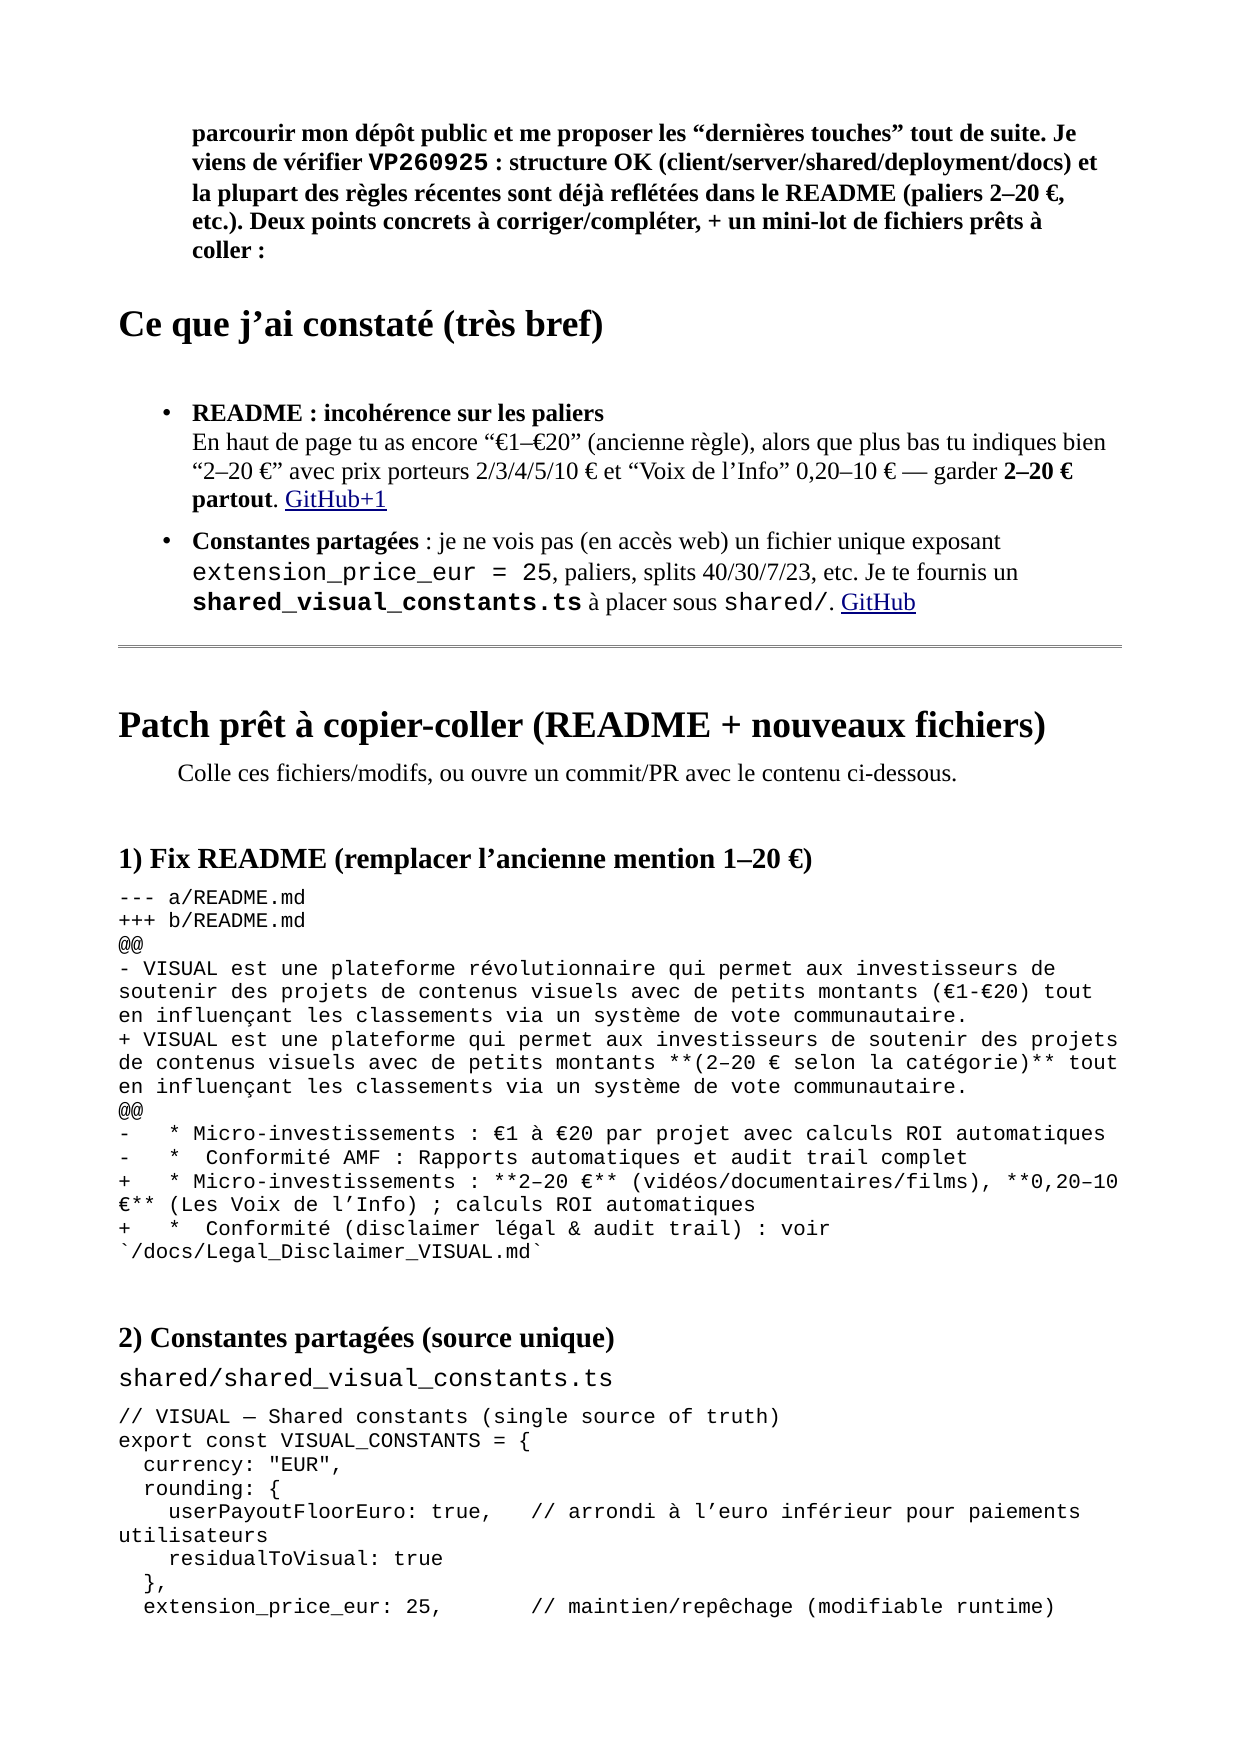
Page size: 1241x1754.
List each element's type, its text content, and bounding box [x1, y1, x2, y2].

subtitle 1) Fix README (remplacer l’ancienne mention 1–20 €) [118, 841, 1122, 874]
list Constantes partagées : je ne vois pas (en accès web) un fichier unique exposant extension_price_eur = 25, paliers, splits 40/30/7/23, etc. Je te fournis un shared_visual_constants.ts à placer sous shared/. GitHub [162, 526, 1122, 618]
text export const VISUAL_CONSTANTS = { [118, 1430, 1122, 1454]
text @@ [118, 934, 1122, 958]
text Colle ces fichiers/modifs, ou ouvre un commit/PR avec le contenu ci-dessous. [177, 758, 1063, 786]
text // VISUAL — Shared constants (single source of truth) [118, 1407, 1122, 1430]
subtitle Patch prêt à copier-coller (README + nouveaux fichiers) [118, 702, 1122, 745]
text extension_price_eur: 25, // maintien/repêchage (modifiable runtime) [118, 1596, 1122, 1619]
text }, [118, 1572, 1122, 1596]
text - VISUAL est une plateforme révolutionnaire qui permet aux investisseurs de soutenir des projets de contenus visuels avec de petits montants (€1-€20) tout en influençant les classements via un système de vote communautaire. [118, 958, 1122, 1029]
text + * Micro-investissements : **2–20 €** (vidéos/documentaires/films), **0,20–10 €** (Les Voix de l’Info) ; calculs ROI automatiques [118, 1171, 1122, 1218]
text currency: "EUR", [118, 1454, 1122, 1477]
text shared/shared_visual_constants.ts [118, 1366, 1122, 1394]
text +++ b/README.md [118, 911, 1122, 934]
text + * ️ Conformité (disclaimer légal & audit trail) : voir `/docs/Legal_Disclaimer_VISUAL.md` [118, 1218, 1122, 1265]
text --- a/README.md [118, 887, 1122, 911]
subtitle 2) Constantes partagées (source unique) [118, 1320, 1122, 1353]
text - * Micro-investissements : €1 à €20 par projet avec calculs ROI automatiques [118, 1123, 1122, 1147]
text rounding: { [118, 1477, 1122, 1501]
text userPayoutFloorEuro: true, // arrondi à l’euro inférieur pour paiements utilisateurs [118, 1501, 1122, 1548]
text @@ [118, 1100, 1122, 1123]
list README : incohérence sur les paliers En haut de page tu as encore “€1–€20” (ancienne règle), alors que plus bas tu indiques bien “2–20 €” avec prix porteurs 2/3/4/5/10 € et “Voix de l’Info” 0,20–10 € — garder 2–20 € partout. GitHub+1 [162, 398, 1122, 513]
list parcourir mon dépôt public et me proposer les “dernières touches” tout de suite. Je viens de vérifier VP260925 : structure OK (client/server/shared/deployment/docs) et la plupart des règles récentes sont déjà reflétées dans le README (paliers 2–20 €, etc.). Deux points concrets à corriger/compléter, + un mini-lot de fichiers prêts à coller : [162, 118, 1122, 264]
text + VISUAL est une plateforme qui permet aux investisseurs de soutenir des projets de contenus visuels avec de petits montants **(2–20 € selon la catégorie)** tout en influençant les classements via un système de vote communautaire. [118, 1029, 1122, 1100]
text - * ️ Conformité AMF : Rapports automatiques et audit trail complet [118, 1147, 1122, 1171]
subtitle Ce que j’ai constaté (très bref) [118, 301, 1122, 344]
text residualToVisual: true [118, 1548, 1122, 1572]
